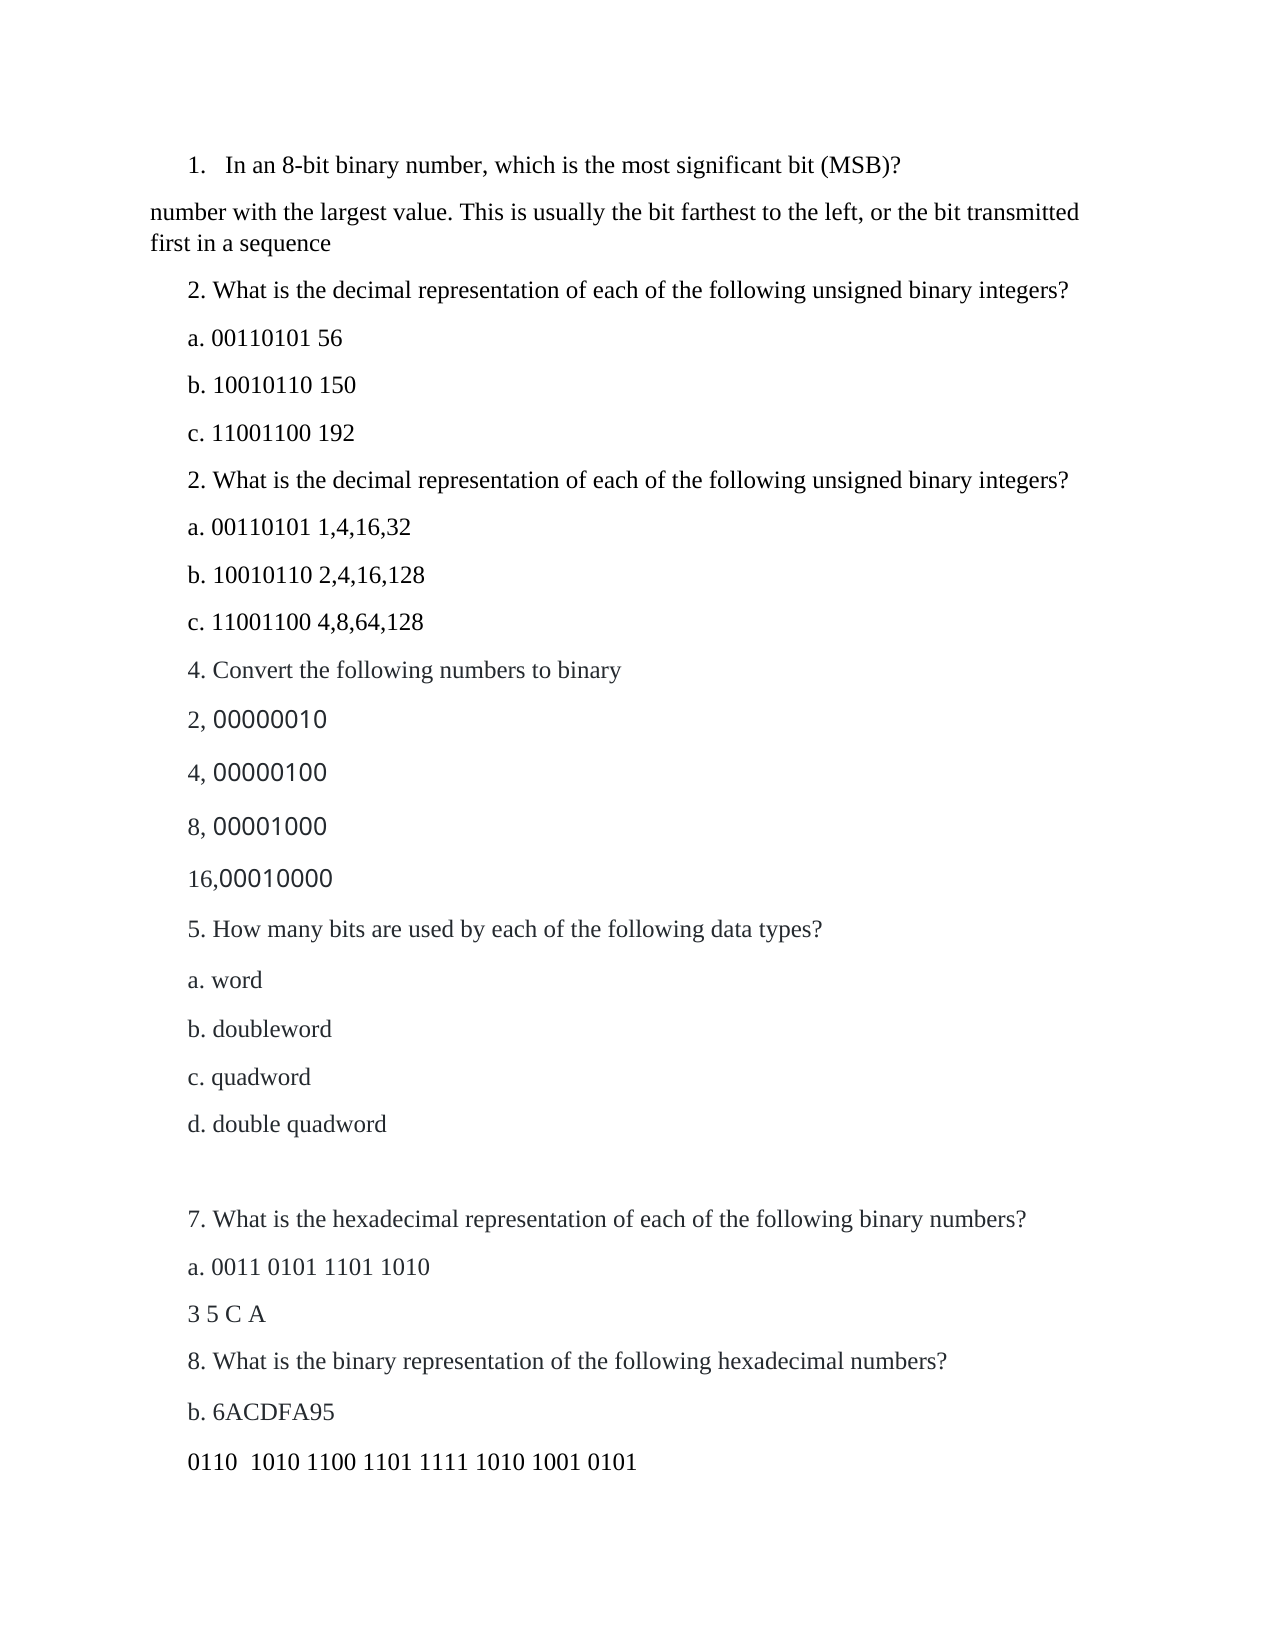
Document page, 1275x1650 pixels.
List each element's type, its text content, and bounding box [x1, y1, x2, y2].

text a. 0011 0101 1101 1010 [187, 1252, 1125, 1280]
text b. 10010110 150 [187, 370, 1125, 399]
text 5. How many bits are used by each of the following data types? [187, 914, 1125, 943]
text 16,00010000 [187, 861, 1125, 895]
text 8. What is the binary representation of the following hexadecimal numbers? [187, 1346, 1125, 1375]
text 0110 1010 1100 1101 1111 1010 1001 0101 [187, 1447, 1125, 1476]
text 8, 00001000 [187, 808, 1125, 842]
text d. double quadword [187, 1109, 1125, 1138]
text b. 6ACDFA95 [187, 1394, 1125, 1428]
list In an 8-bit binary number, which is the most significant bit (MSB)? [187, 150, 1125, 179]
list number with the largest value. This is usually the bit farthest to the left, or the bit transmitted first in a sequence [150, 197, 1125, 257]
text 7. What is the hexadecimal representation of each of the following binary numbers? [187, 1204, 1125, 1233]
text 4. Convert the following numbers to binary [187, 655, 1125, 683]
text c. 11001100 192 [187, 418, 1125, 446]
text 2. What is the decimal representation of each of the following unsigned binary integers? [187, 276, 1125, 304]
text 3 5 C A [187, 1299, 1125, 1328]
text c. quadword [187, 1062, 1125, 1091]
text c. 11001100 4,8,64,128 [187, 607, 1125, 636]
text 2. What is the decimal representation of each of the following unsigned binary integers? [187, 465, 1125, 494]
text a. word [187, 962, 1125, 996]
text b. 10010110 2,4,16,128 [187, 560, 1125, 589]
text b. doubleword [187, 1014, 1125, 1043]
text 2, 00000010 [187, 702, 1125, 736]
text a. 00110101 56 [187, 323, 1125, 352]
text 4, 00000100 [187, 755, 1125, 789]
text a. 00110101 1,4,16,32 [187, 512, 1125, 541]
